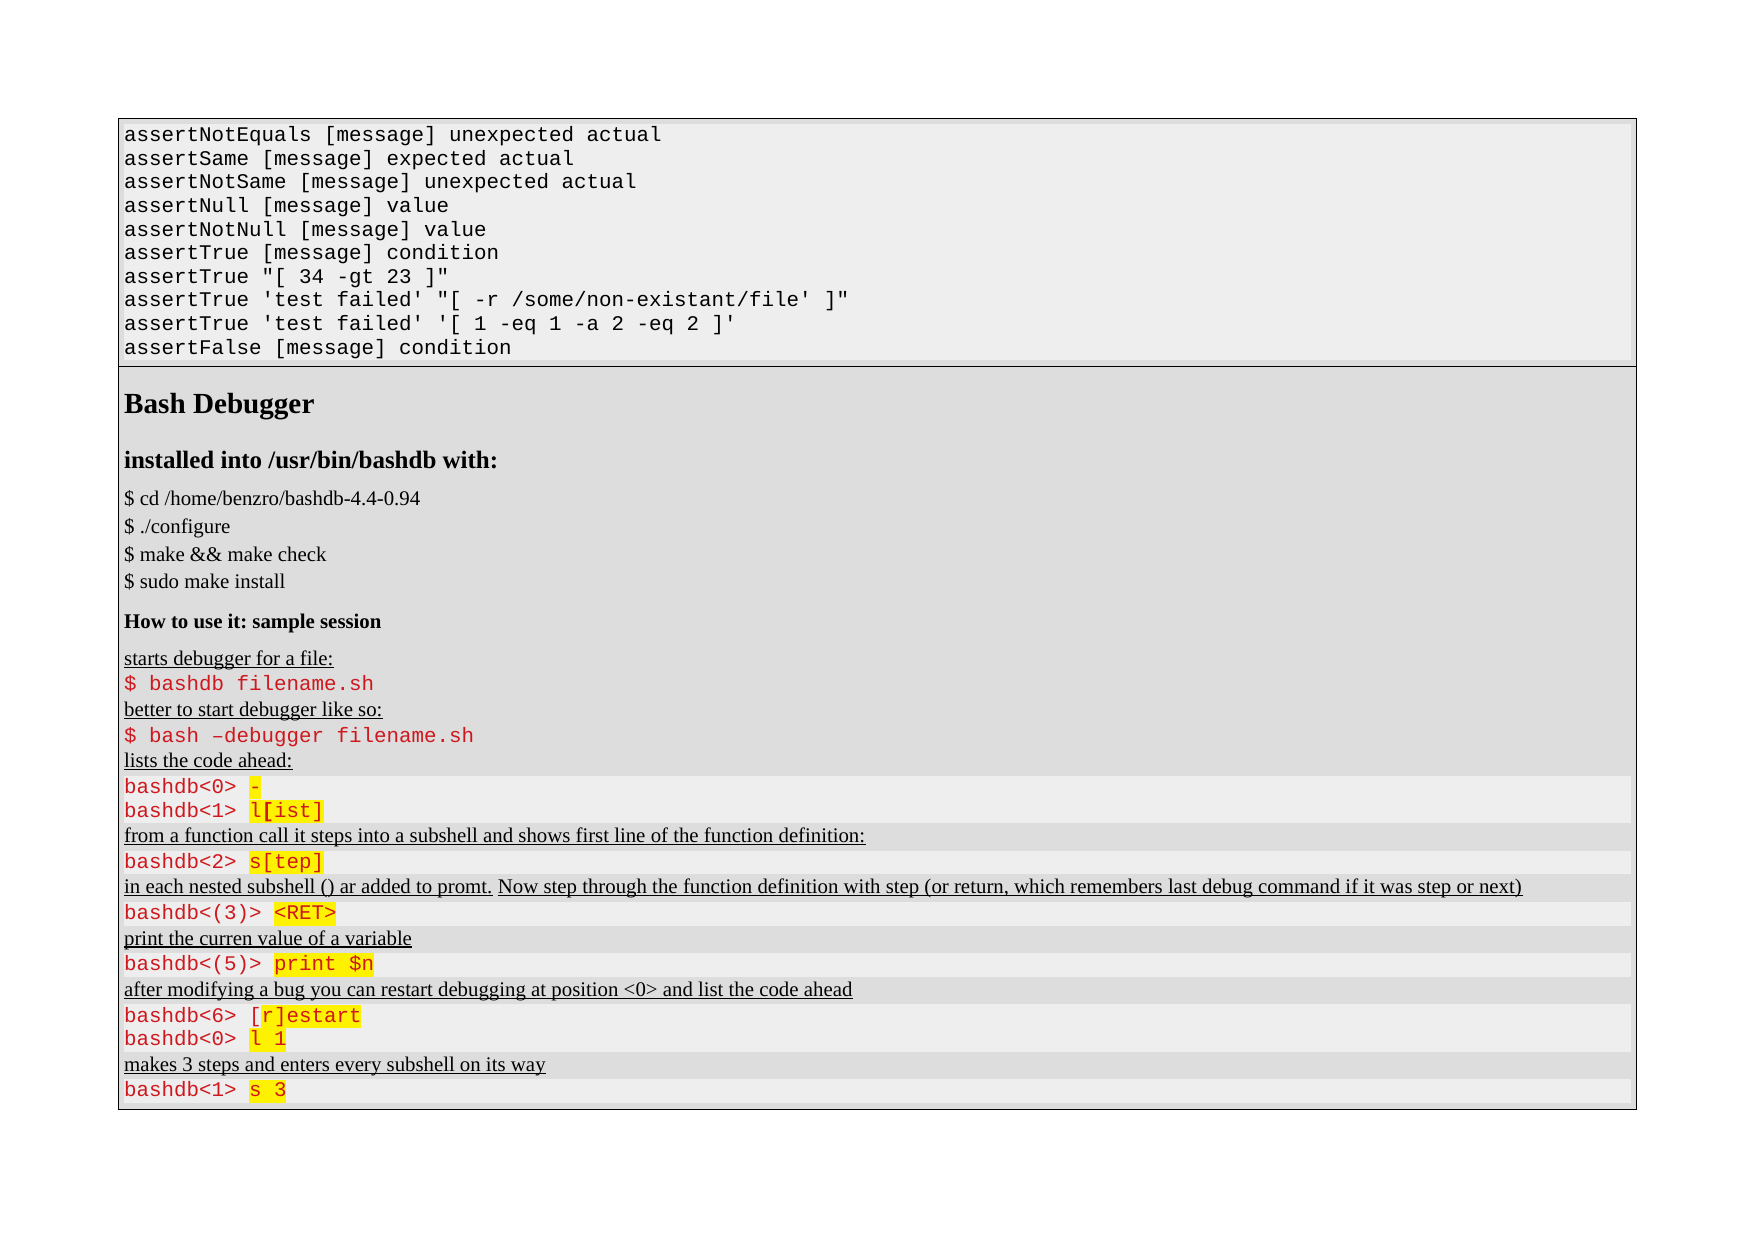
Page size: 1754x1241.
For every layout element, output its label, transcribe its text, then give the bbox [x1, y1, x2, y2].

table_cell assertNotEquals [message] unexpected actual assertSame [message] expected actual assertNotSame [message] unexpected actual assertNull [message] value assertNotNull [message] value assertTrue [message] condition assertTrue "[ 34 -gt 23 ]" assertTrue 'test failed' "[ -r /some/non-existant/file' ]" assertTrue 'test failed' '[ 1 -eq 1 -a 2 -eq 2 ]' assertFalse [message] condition [119, 119, 1636, 366]
table_cell Bash Debugger installed into /usr/bin/bashdb with: $ cd /home/benzro/bashdb-4.4-0.94 $ ./configure $ make && make check $ sudo make install How to use it: sample session starts debugger for a file: $ bashdb filename.sh better to start debugger like so: $ bash –debugger filename.sh lists the code ahead: bashdb<0> - bashdb<1> l[ist] from a function call it steps into a subshell and shows first line of the function definition: bashdb<2> s[tep] in each nested subshell () ar added to promt. Now step through the function definition with step (or return, which remembers last debug command if it was step or next) bashdb<(3)> <RET> print the curren value of a variable bashdb<(5)> print $n after modifying a bug you can restart debugging at position <0> and list the code ahead bashdb<6> [r]estart bashdb<0> l 1 makes 3 steps and enters every subshell on its way bashdb<1> s 3 [119, 367, 1636, 1109]
